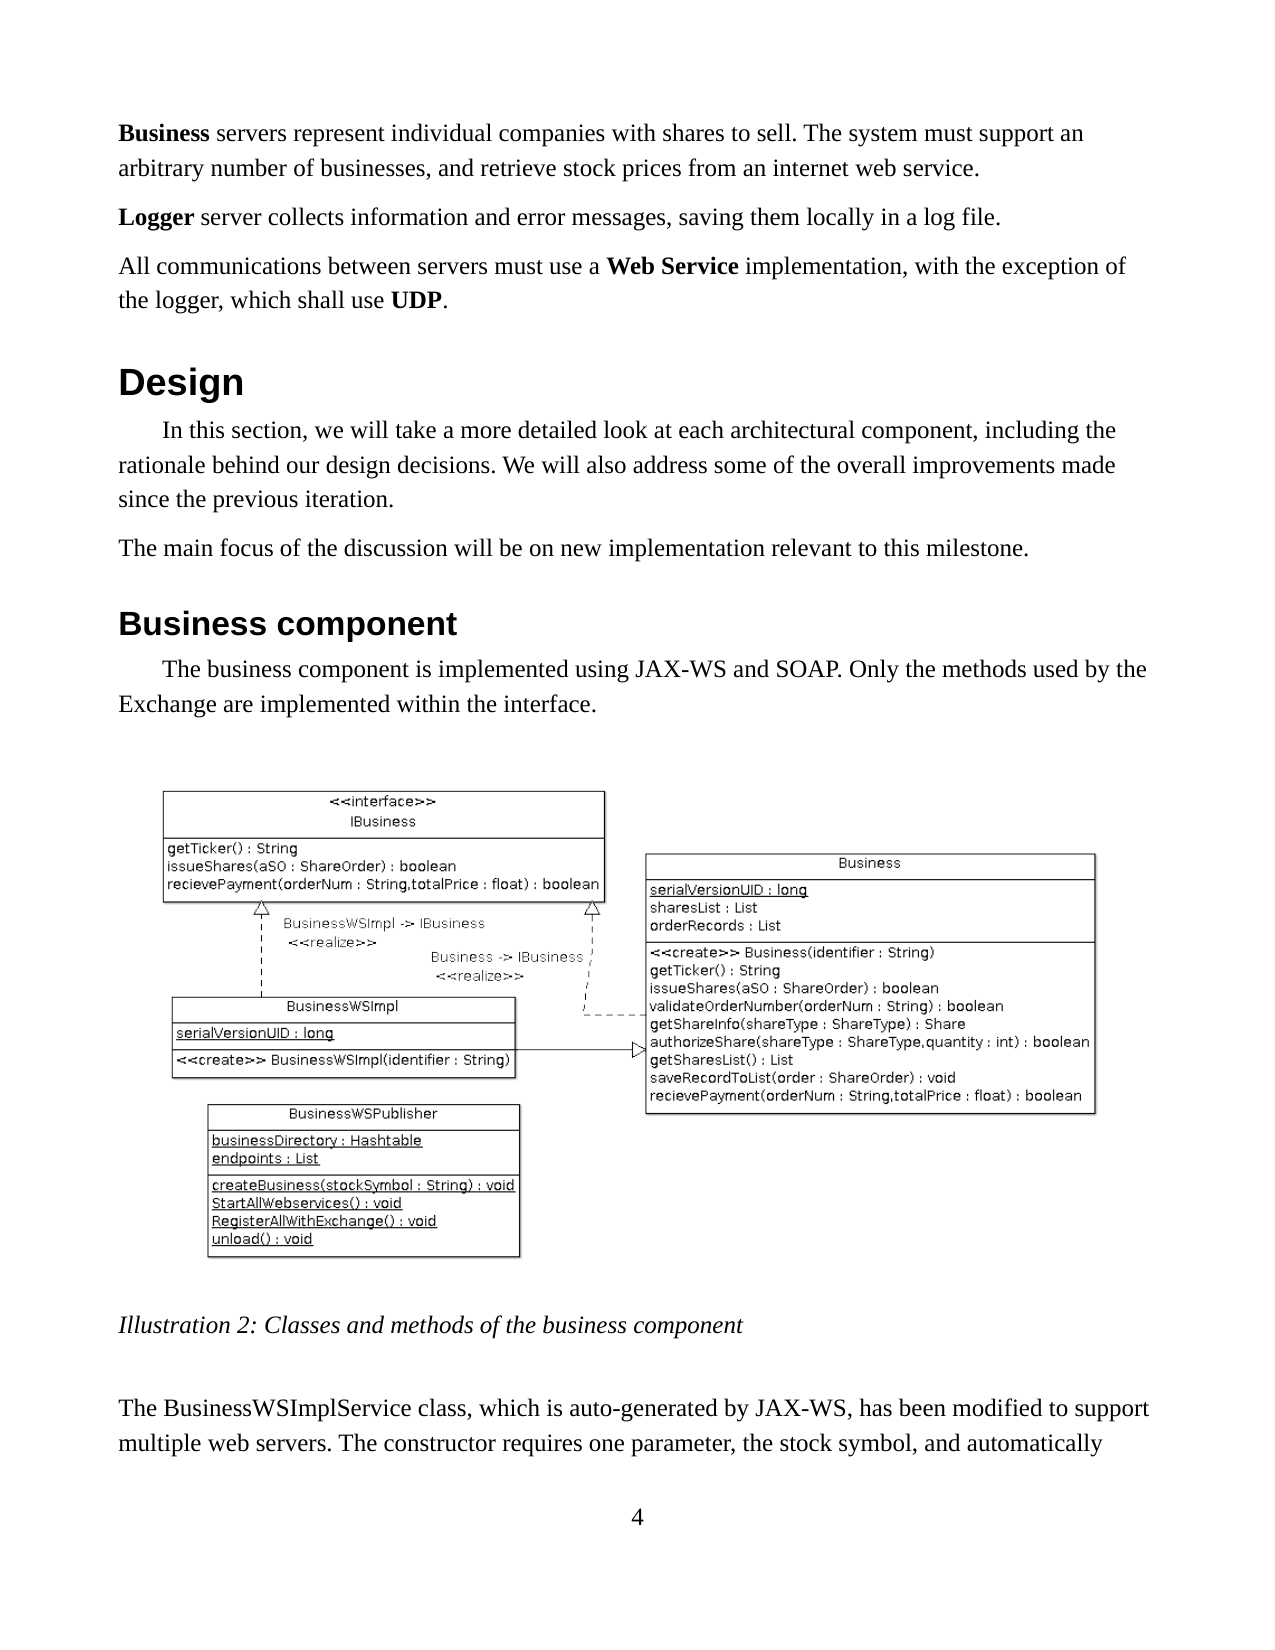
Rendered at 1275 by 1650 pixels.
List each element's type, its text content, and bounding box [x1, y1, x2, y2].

text The business component is implemented using JAX-WS and SOAP. Only the methods used by the Exchange are implemented within the interface. [118, 654, 1157, 718]
text Business servers represent individual companies with shares to sell. The system must support an arbitrary number of businesses, and retrieve stock prices from an internet web service. [118, 118, 1157, 181]
text Logger server collects information and error messages, saving them locally in a log file. [118, 202, 1157, 230]
text In this section, we will take a more detailed look at each architectural component, including the rationale behind our design decisions. We will also address some of the overall improvements made since the previous iteration. [118, 415, 1157, 513]
text The main focus of the discussion will be on new implementation relevant to this milestone. [118, 533, 1157, 562]
subtitle Design [118, 359, 1157, 403]
text Illustration 2: Classes and methods of the business component [118, 1310, 1157, 1338]
subtitle Business component [118, 603, 1157, 642]
text The BusinessWSImplService class, which is auto-generated by JAX-WS, has been modified to support multiple web servers. The constructor requires one parameter, the stock symbol, and automatically [118, 1393, 1157, 1457]
picture [118, 738, 1157, 1310]
text All communications between servers must use a Web Service implementation, with the exception of the logger, which shall use UDP. [118, 251, 1157, 314]
